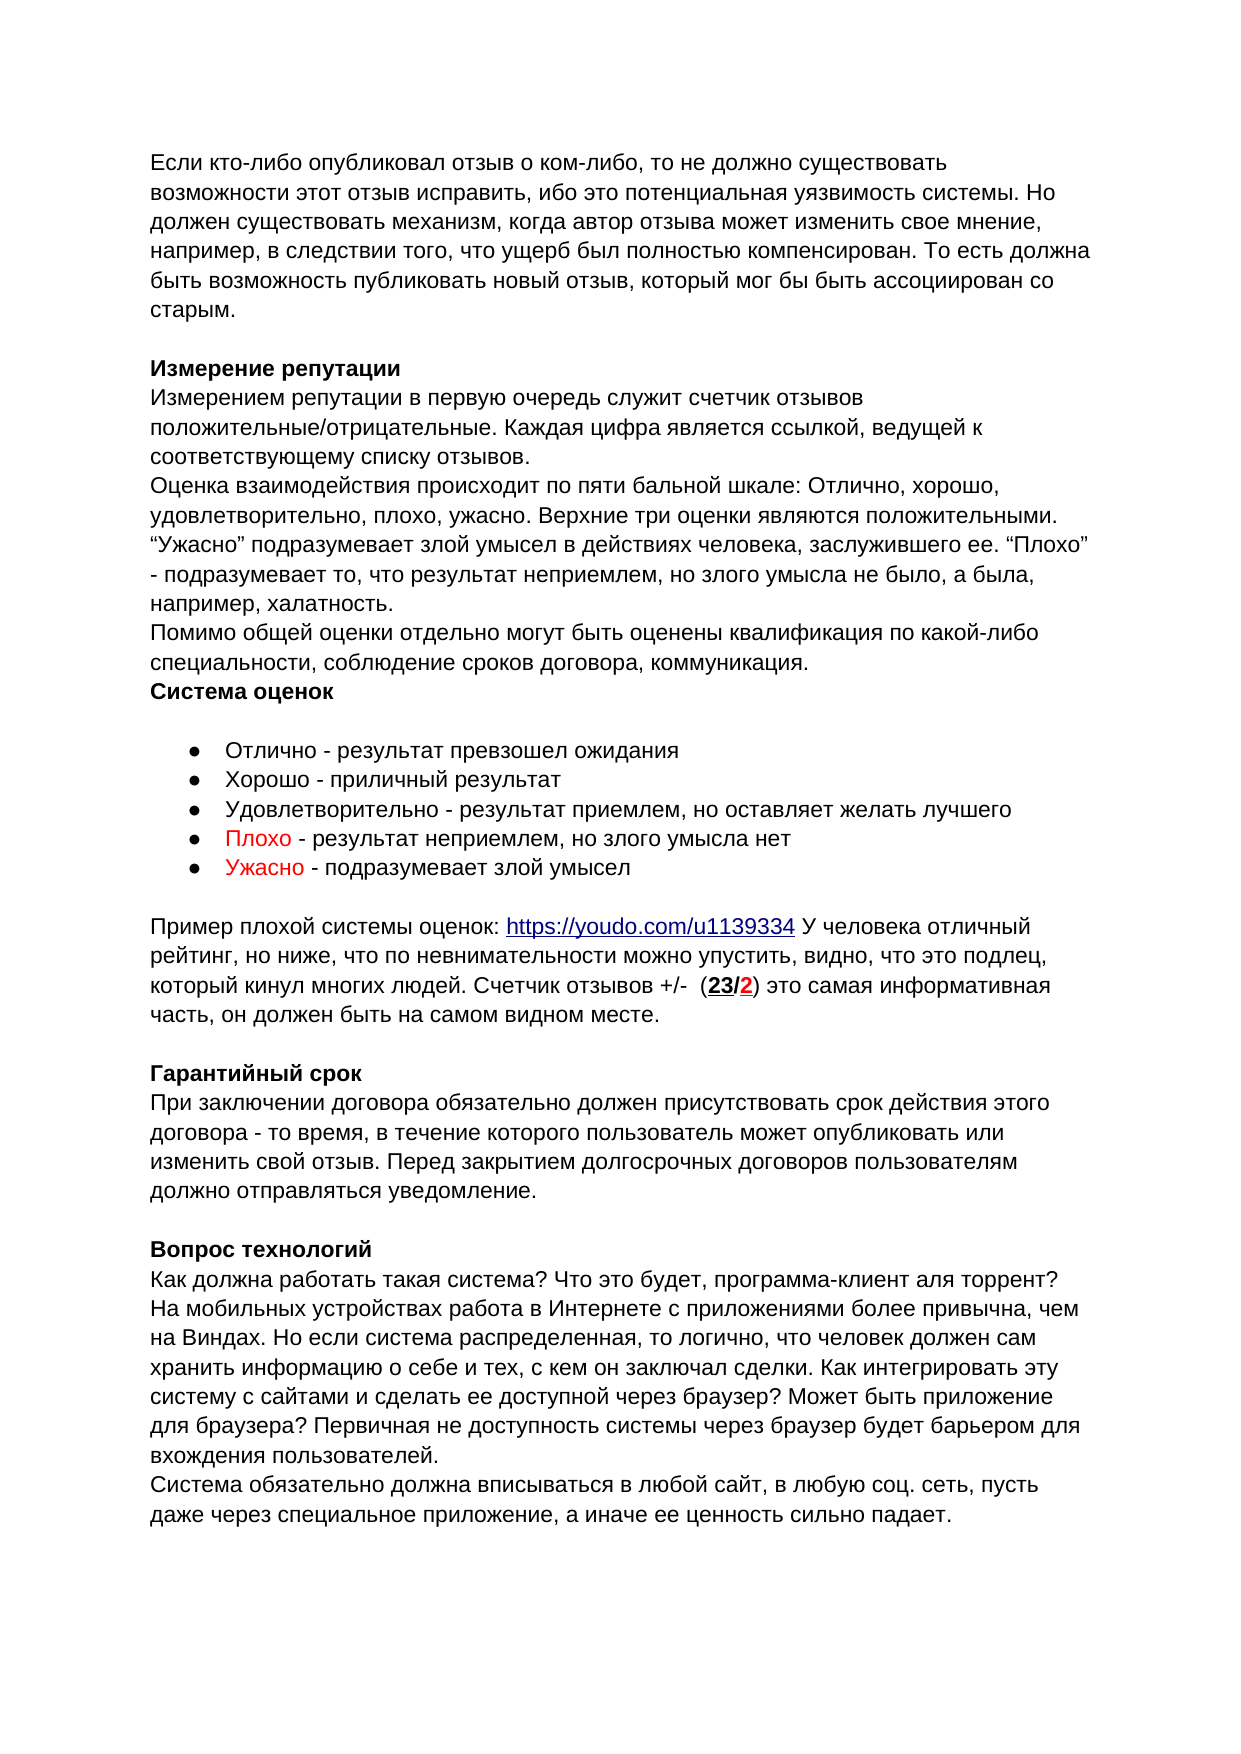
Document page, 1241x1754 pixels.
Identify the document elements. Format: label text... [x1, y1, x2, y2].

list Ужасно - подразумевает злой умысел [187, 855, 1091, 881]
text Пример плохой системы оценок: https://youdo.com/u1139334 У человека отличный рейтинг, но ниже, что по невнимательности можно упустить, видно, что это подлец, который кинул многих людей. Счетчик отзывов +/- (23/2) это самая информативная часть, он должен быть на самом видном месте. [150, 914, 1091, 1027]
list Отлично - результат превзошел ожидания [187, 737, 1091, 763]
list Хорошо - приличный результат [187, 767, 1091, 792]
text Система обязательно должна вписываться в любой сайт, в любую соц. сеть, пусть даже через специальное приложение, а иначе ее ценность сильно падает. [150, 1472, 1091, 1527]
list Плохо - результат неприемлем, но злого умысла нет [187, 826, 1091, 851]
text Если кто-либо опубликовал отзыв о ком-либо, то не должно существовать возможности этот отзыв исправить, ибо это потенциальная уязвимость системы. Но должен существовать механизм, когда автор отзыва может изменить свое мнение, например, в следствии того, что ущерб был полностью компенсирован. То есть должна быть возможность публиковать новый отзыв, который мог бы быть ассоциирован со старым. [150, 150, 1091, 322]
text Вопрос технологий Как должна работать такая система? Что это будет, программа-клиент аля торрент? На мобильных устройствах работа в Интернете с приложениями более привычна, чем на Виндах. Но если система распределенная, то логично, что человек должен сам хранить информацию о себе и тех, с кем он заключал сделки. Как интегрировать эту систему с сайтами и сделать ее доступной через браузер? Может быть приложение для браузера? Первичная не доступность системы через браузер будет барьером для вхождения пользователей. [150, 1237, 1091, 1468]
list Удовлетворительно - результат приемлем, но оставляет желать лучшего [187, 796, 1091, 822]
text Измерение репутации Измерением репутации в первую очередь служит счетчик отзывов положительные/отрицательные. Каждая цифра является ссылкой, ведущей к соответствующему списку отзывов. Оценка взаимодействия происходит по пяти бальной шкале: Отлично, хорошо, удовлетворительно, плохо, ужасно. Верхние три оценки являются положительными. “Ужасно” подразумевает злой умысел в действиях человека, заслужившего ее. “Плохо” - подразумевает то, что результат неприемлем, но злого умысла не было, а была, например, халатность. [150, 356, 1091, 616]
text При заключении договора обязательно должен присутствовать срок действия этого договора - то время, в течение которого пользователь может опубликовать или изменить свой отзыв. Перед закрытием долгосрочных договоров пользователям должно отправляться уведомление. [150, 1090, 1091, 1204]
text Гарантийный срок [150, 1061, 1091, 1086]
text Помимо общей оценки отдельно могут быть оценены квалификация по какой-либо специальности, соблюдение сроков договора, коммуникация. [150, 620, 1091, 675]
text Система оценок [150, 679, 1091, 704]
